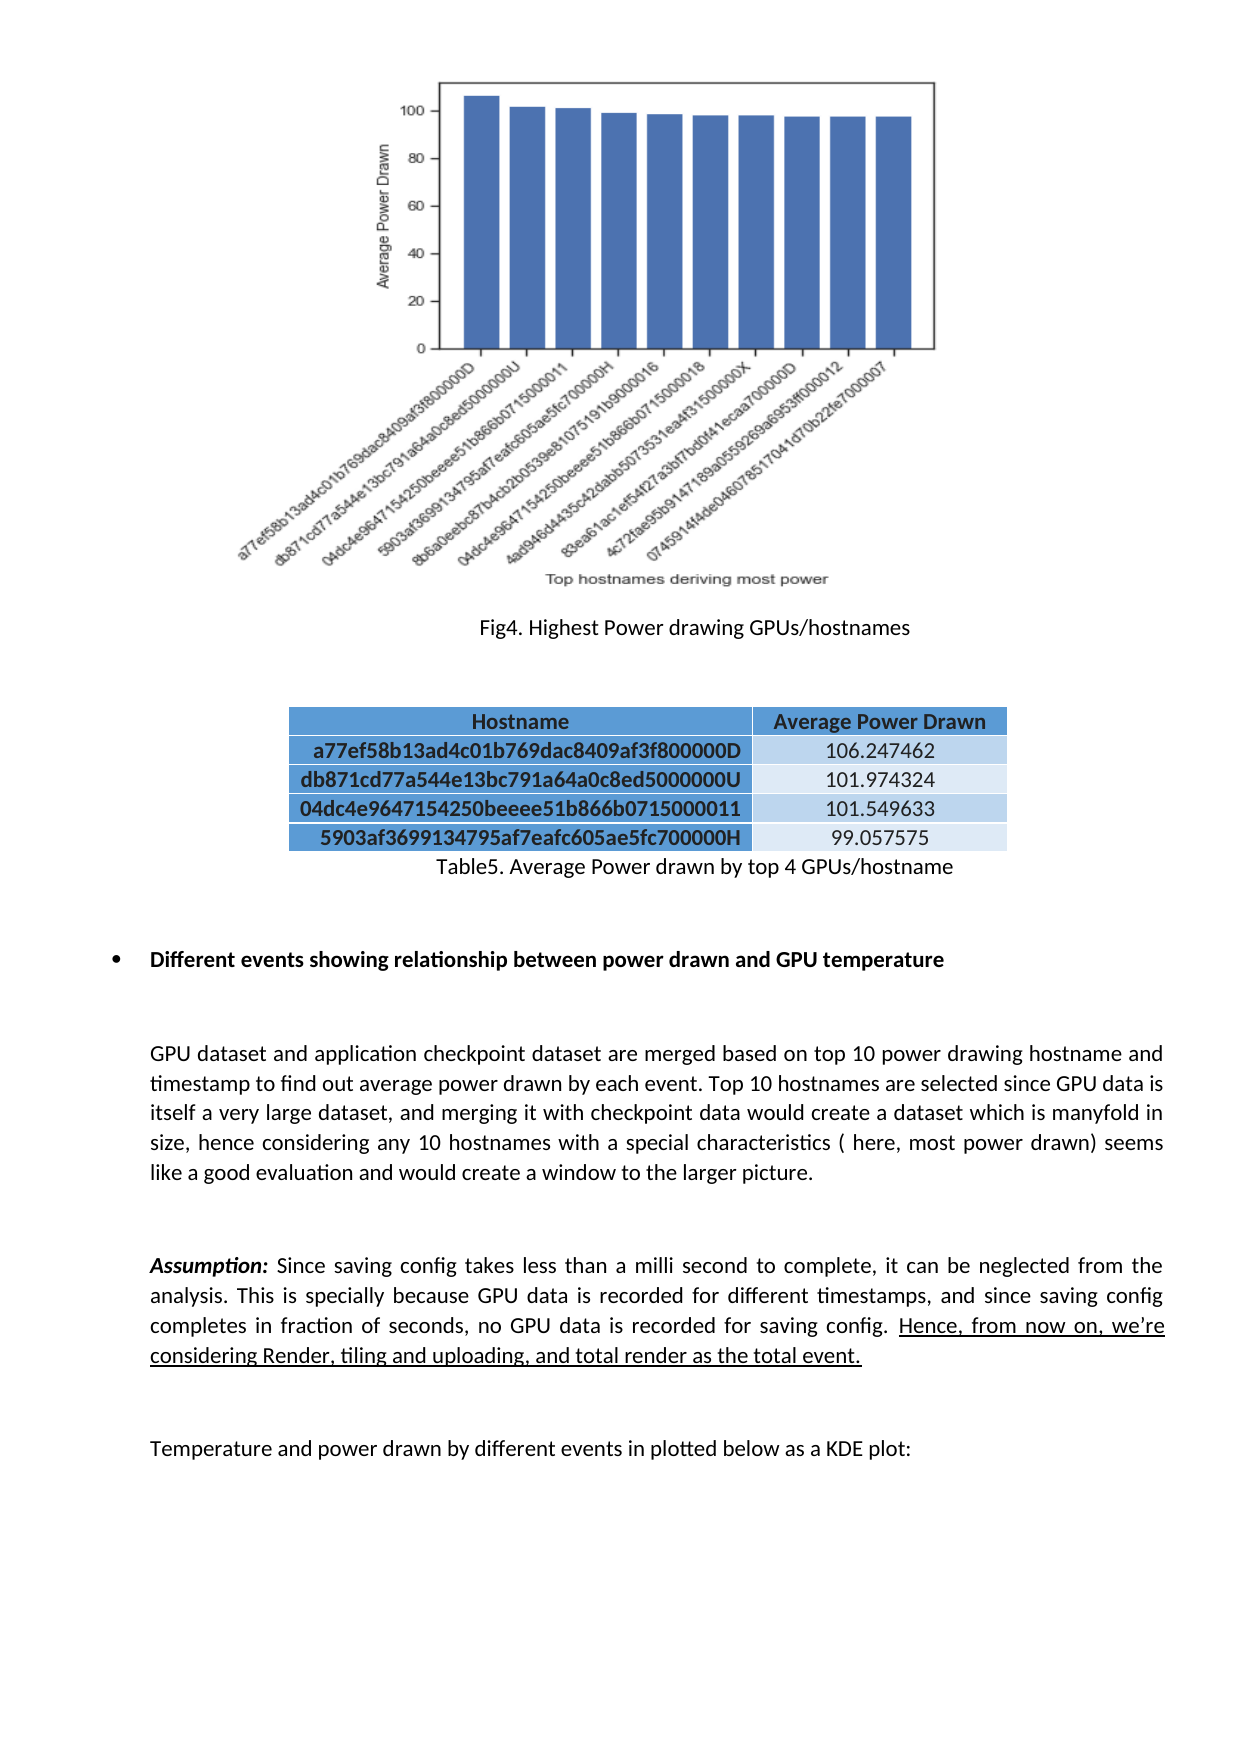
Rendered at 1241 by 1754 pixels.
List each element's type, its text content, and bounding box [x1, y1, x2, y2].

table_cell 106.247462 [753, 736, 1007, 764]
table_cell 101.549633 [753, 794, 1007, 822]
list GPU dataset and application checkpoint dataset are merged based on top 10 power drawing hostname and timestamp to find out average power drawn by each event. Top 10 hostnames are selected since GPU data is itself a very large dataset, and merging it with checkpoint data would create a dataset which is manyfold in size, hence considering any 10 hostnames with a special characteristics ( here, most power drawn) seems like a good evaluation and would create a window to the larger picture. [150, 1039, 1165, 1186]
table_cell 99.057575 [753, 824, 1007, 851]
list Temperature and power drawn by different events in plotted below as a KDE plot: [150, 1434, 1165, 1462]
list Fig4. Highest Power drawing GPUs/hostnames [225, 613, 1165, 641]
table_cell a77ef58b13ad4c01b769dac8409af3f800000D [289, 736, 752, 764]
table_header Hostname [289, 707, 752, 735]
list Different events showing relationship between power drawn and GPU temperature [112, 946, 1165, 974]
table_cell 101.974324 [753, 765, 1007, 793]
list Assumption: Since saving config takes less than a milli second to complete, it can be neglected from the analysis. This is specially because GPU data is recorded for different timestamps, and since saving config completes in fraction of seconds, no GPU data is recorded for saving config. Hence, from now on, we’re considering Render, tiling and uploading, and total render as the total event. [150, 1251, 1165, 1369]
table_cell 04dc4e9647154250beeee51b866b0715000011 [289, 794, 752, 822]
table_cell 5903af3699134795af7eafc605ae5fc700000H [289, 824, 752, 851]
table_header Average Power Drawn [753, 707, 1007, 735]
list Table5. Average Power drawn by top 4 GPUs/hostname [225, 852, 1165, 881]
table_cell db871cd77a544e13bc791a64a0c8ed5000000U [289, 765, 752, 793]
